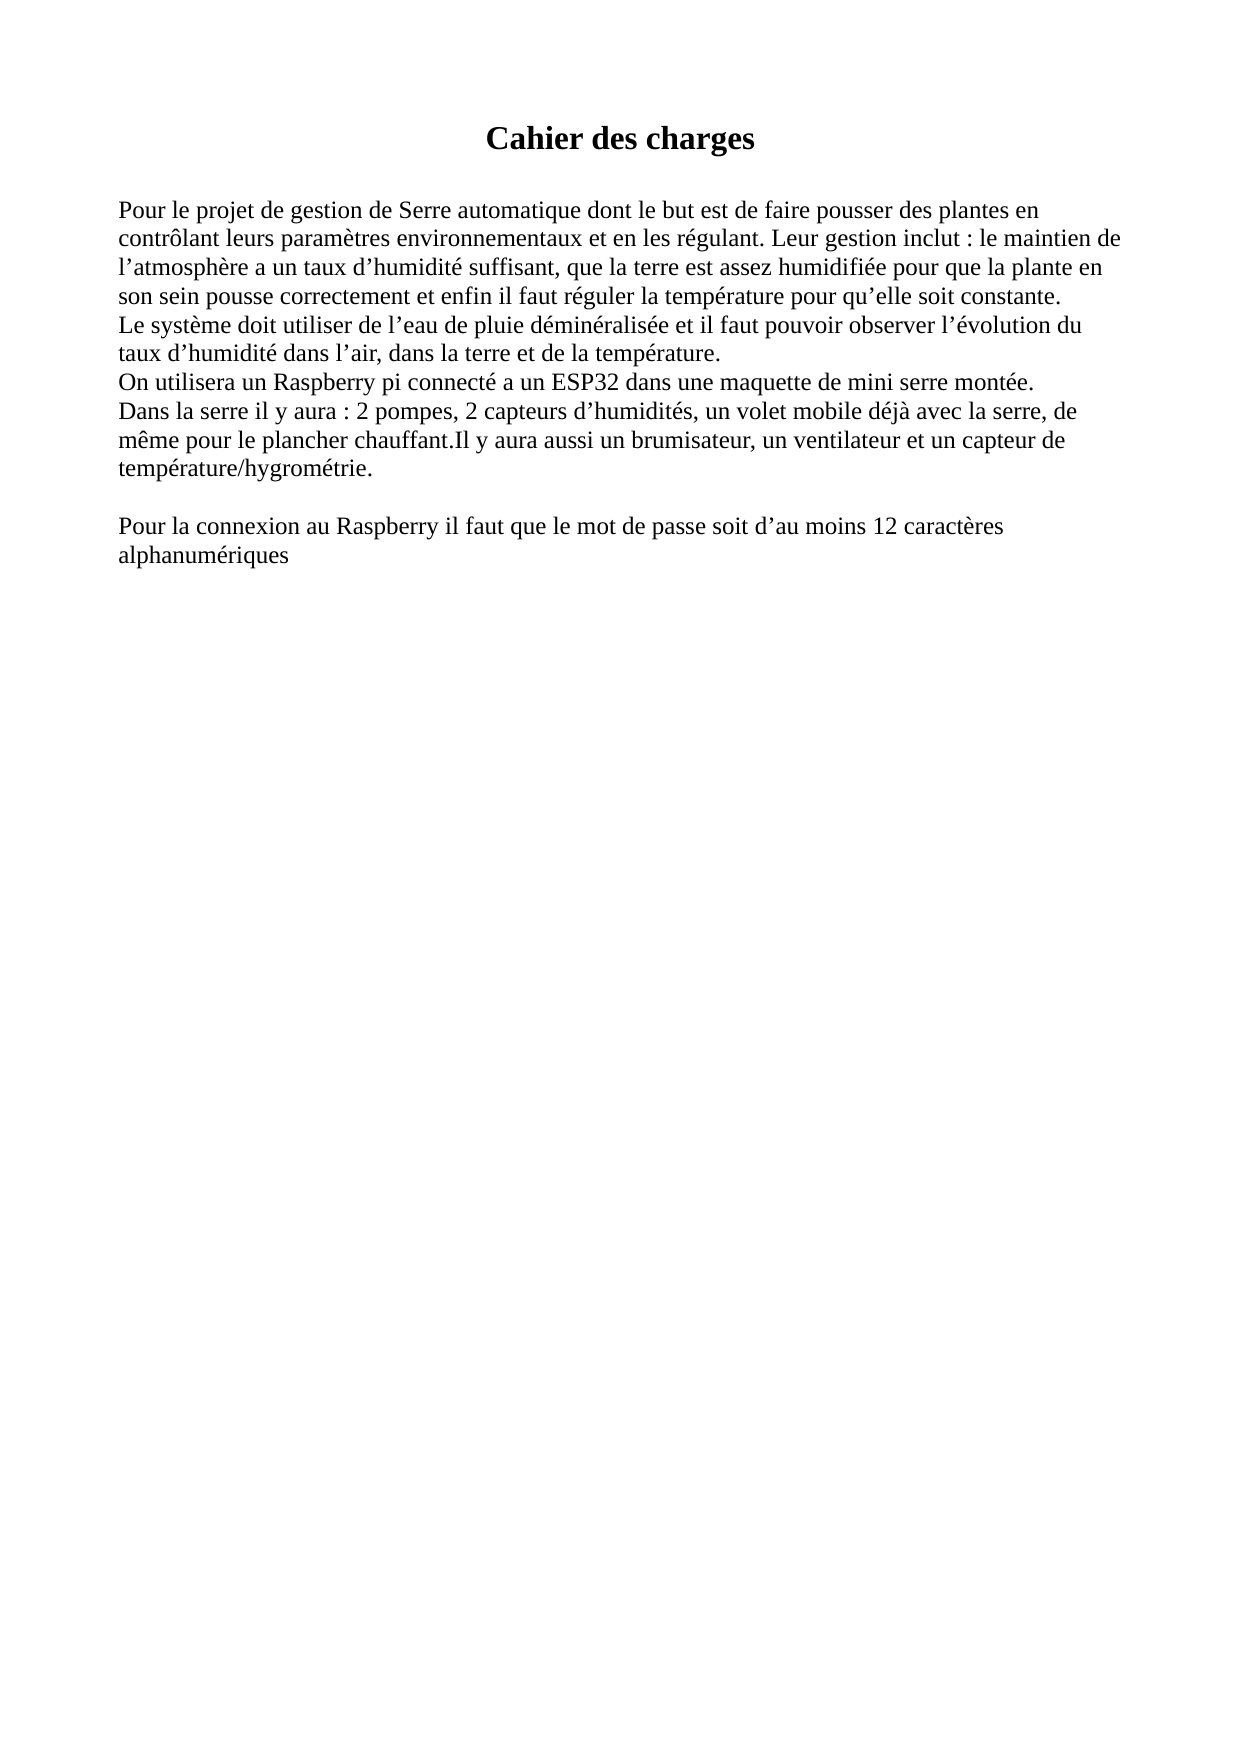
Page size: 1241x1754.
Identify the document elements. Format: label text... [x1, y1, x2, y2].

text Dans la serre il y aura : 2 pompes, 2 capteurs d’humidités, un volet mobile déjà avec la serre, de même pour le plancher chauffant.Il y aura aussi un brumisateur, un ventilateur et un capteur de température/hygrométrie. [118, 396, 1122, 482]
text Pour la connexion au Raspberry il faut que le mot de passe soit d’au moins 12 caractères alphanumériques [118, 511, 1122, 568]
text Cahier des charges [118, 118, 1122, 156]
text Le système doit utiliser de l’eau de pluie déminéralisée et il faut pouvoir observer l’évolution du taux d’humidité dans l’air, dans la terre et de la température. [118, 310, 1122, 367]
text Pour le projet de gestion de Serre automatique dont le but est de faire pousser des plantes en contrôlant leurs paramètres environnementaux et en les régulant. Leur gestion inclut : le maintien de l’atmosphère a un taux d’humidité suffisant, que la terre est assez humidifiée pour que la plante en son sein pousse correctement et enfin il faut réguler la température pour qu’elle soit constante. [118, 195, 1122, 310]
text On utilisera un Raspberry pi connecté a un ESP32 dans une maquette de mini serre montée. [118, 367, 1122, 396]
